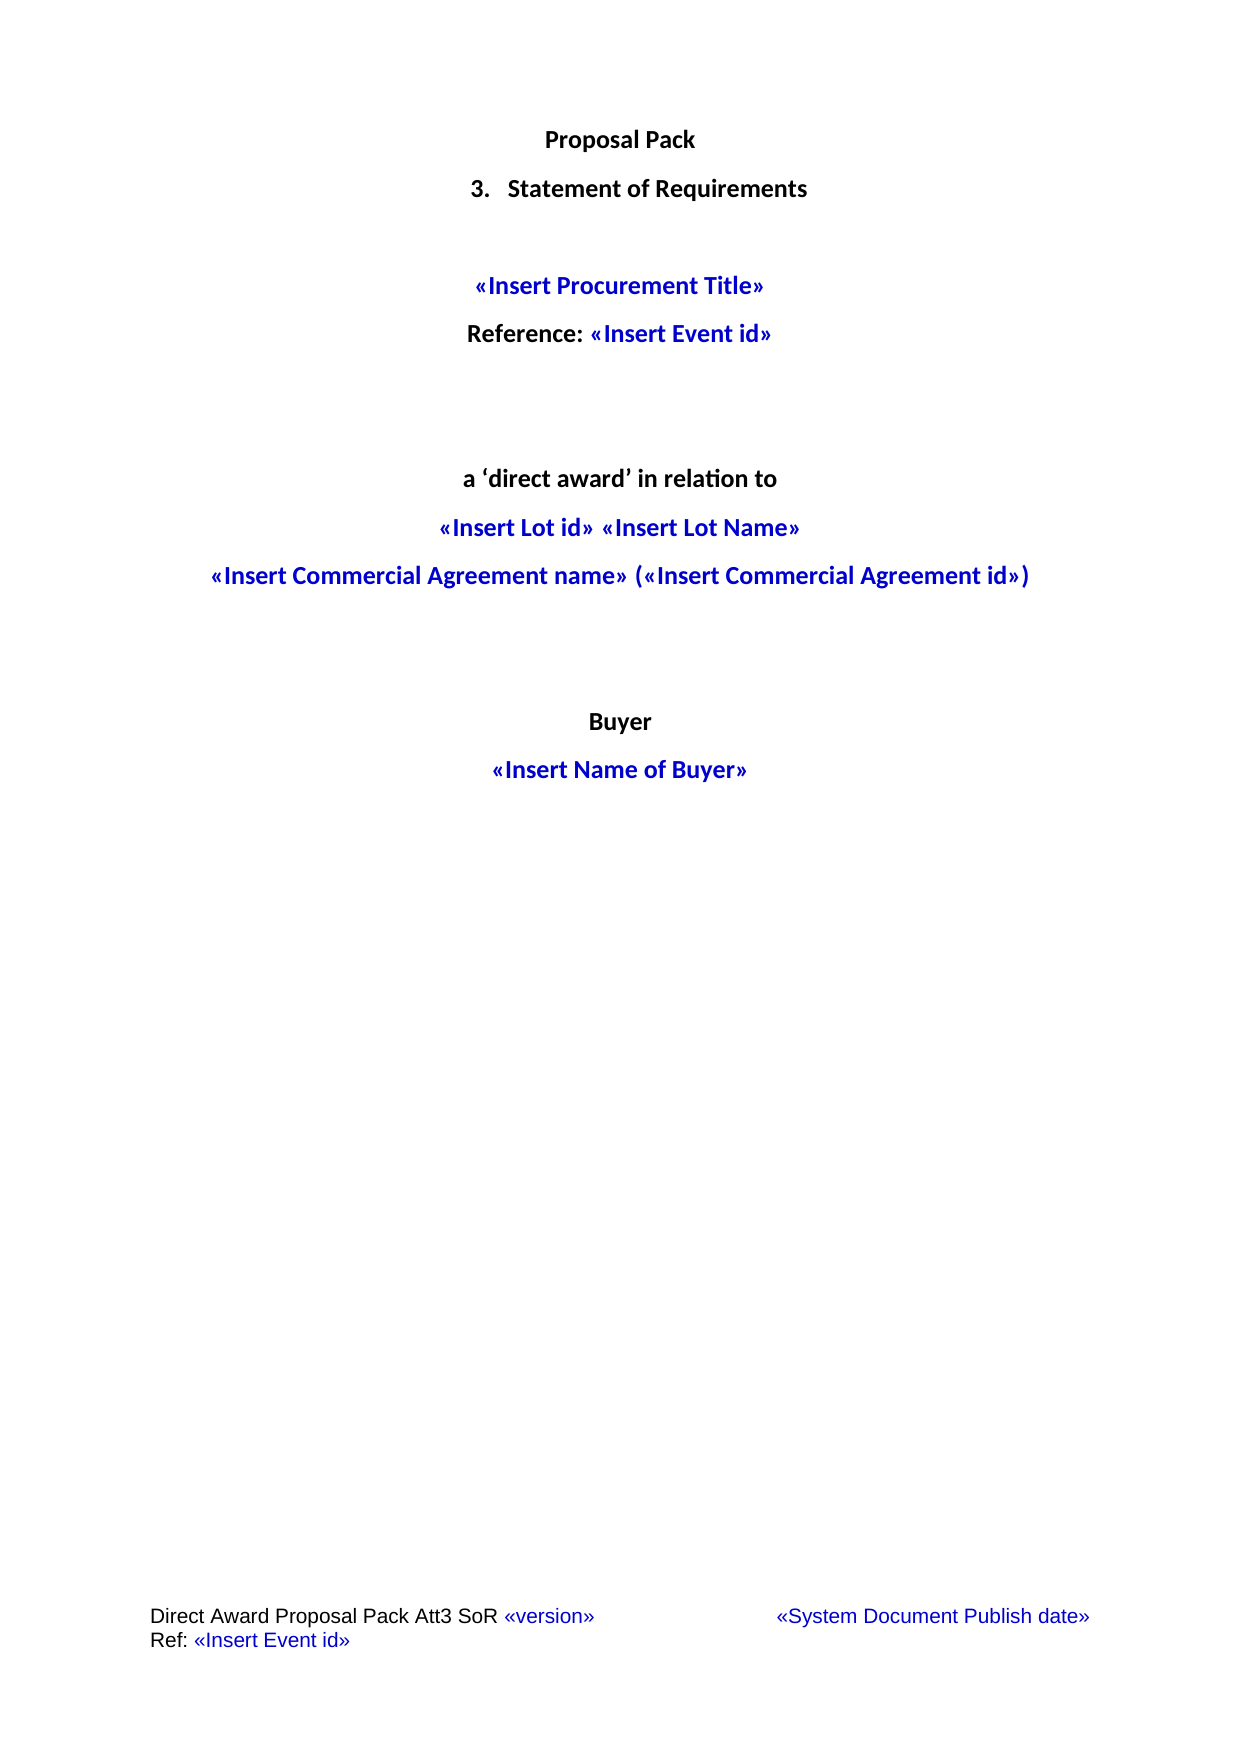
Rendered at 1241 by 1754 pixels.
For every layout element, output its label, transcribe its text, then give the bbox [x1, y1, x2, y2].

text Buyer [150, 705, 1090, 736]
list Statement of Requirements [187, 172, 1090, 204]
text «Insert Commercial Agreement name» («Insert Commercial Agreement id») [150, 559, 1090, 591]
text «Insert Procurement Title» [150, 269, 1090, 301]
text «Insert Name of Buyer» [150, 753, 1090, 785]
text a ‘direct award’ in relation to [150, 462, 1090, 494]
text «Insert Lot id» «Insert Lot Name» [150, 511, 1090, 543]
text Proposal Pack [150, 123, 1090, 155]
text Reference: «Insert Event id» [150, 317, 1090, 349]
